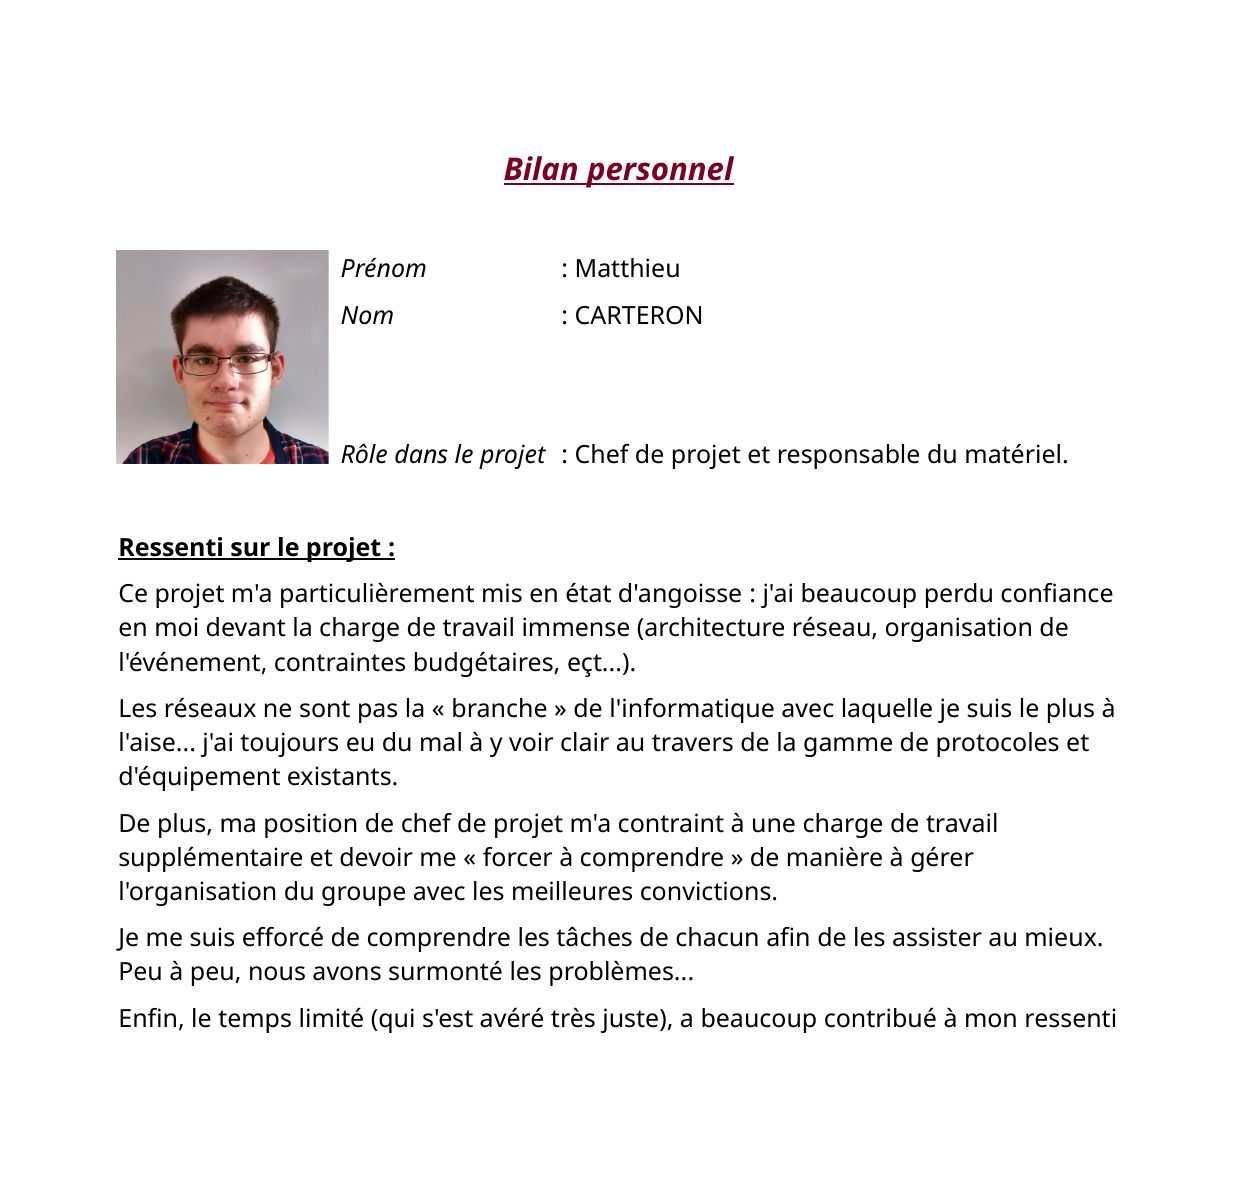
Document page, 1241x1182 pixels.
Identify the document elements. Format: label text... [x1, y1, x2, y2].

text Les réseaux ne sont pas la « branche » de l'informatique avec laquelle je suis le plus à l'aise... j'ai toujours eu du mal à y voir clair au travers de la gamme de protocoles et d'équipement existants. [118, 691, 1122, 793]
text Ce projet m'a particulièrement mis en état d'angoisse : j'ai beaucoup perdu confiance en moi devant la charge de travail immense (architecture réseau, organisation de l'événement, contraintes budgétaires, eçt...). [118, 576, 1122, 678]
text Ressenti sur le projet : [118, 529, 1122, 564]
picture [116, 250, 329, 464]
text Prénom : Matthieu [329, 251, 1122, 285]
text De plus, ma position de chef de projet m'a contraint à une charge de travail supplémentaire et devoir me « forcer à comprendre » de manière à gérer l'organisation du groupe avec les meilleures convictions. [118, 805, 1122, 907]
text Bilan personnel [118, 147, 1122, 189]
text Enfin, le temps limité (qui s'est avéré très juste), a beaucoup contribué à mon ressenti [118, 1000, 1122, 1034]
text Rôle dans le projet : Chef de projet et responsable du matériel. [118, 437, 1122, 471]
text Nom : CARTERON [329, 297, 1122, 331]
text Je me suis efforcé de comprendre les tâches de chacun afin de les assister au mieux. Peu à peu, nous avons surmonté les problèmes... [118, 920, 1122, 988]
